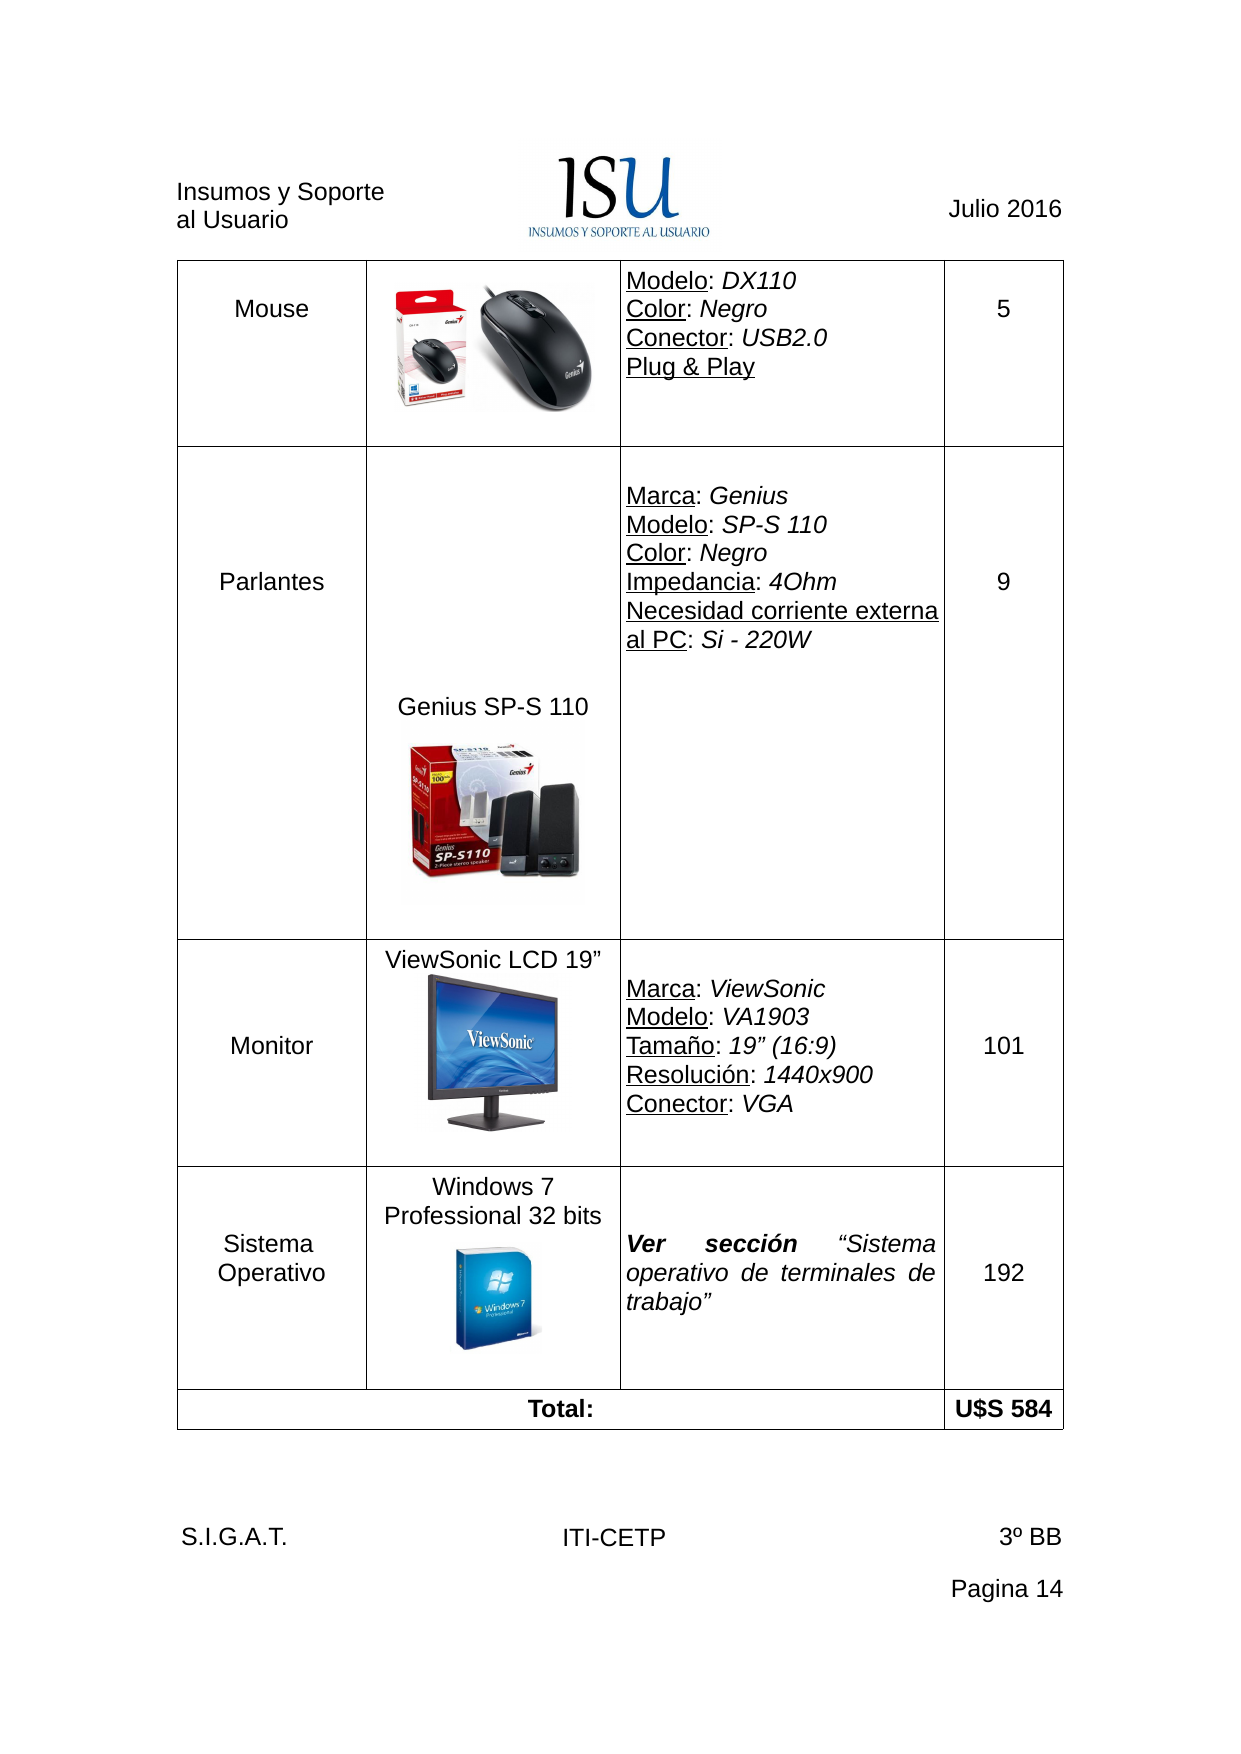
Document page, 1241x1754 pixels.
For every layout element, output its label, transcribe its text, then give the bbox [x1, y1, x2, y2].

table_cell [367, 974, 620, 1166]
table_cell 192 [945, 1167, 1063, 1388]
table_cell Monitor [178, 940, 366, 1166]
table_cell Sistema Operativo [178, 1167, 366, 1388]
table_cell 9 [945, 447, 1063, 939]
picture [517, 138, 723, 252]
table_cell Marca: ViewSonic Modelo: VA1903 Tamaño: 19” (16:9) Resolución: 1440x900 Conector: VGA [621, 940, 944, 1166]
picture [449, 1242, 543, 1354]
table_cell Marca: Genius Modelo: SP-S 110 Color: Negro Impedancia: 4Ohm Necesidad corriente externa al PC: Si - 220W [621, 447, 944, 939]
table_cell [367, 905, 620, 939]
table_cell 101 [945, 940, 1063, 1166]
table_cell [367, 261, 620, 446]
picture [413, 973, 573, 1132]
table_cell Total: [178, 1390, 944, 1429]
table_cell Genius SP-S 110 [367, 447, 620, 904]
table_cell ViewSonic LCD 19” [367, 940, 620, 973]
table_cell Modelo: DX110 Color: Negro Conector: USB2.0 Plug & Play [621, 261, 944, 446]
table_cell Parlantes [178, 447, 366, 939]
table_cell 5 [945, 261, 1063, 446]
picture [401, 720, 586, 905]
table_cell U$S 584 [945, 1390, 1063, 1429]
picture [393, 282, 596, 412]
table_cell Mouse [178, 261, 366, 446]
table_cell Ver sección “Sistema operativo de terminales de trabajo” [621, 1167, 944, 1388]
table_cell Windows 7 Professional 32 bits [367, 1167, 620, 1388]
